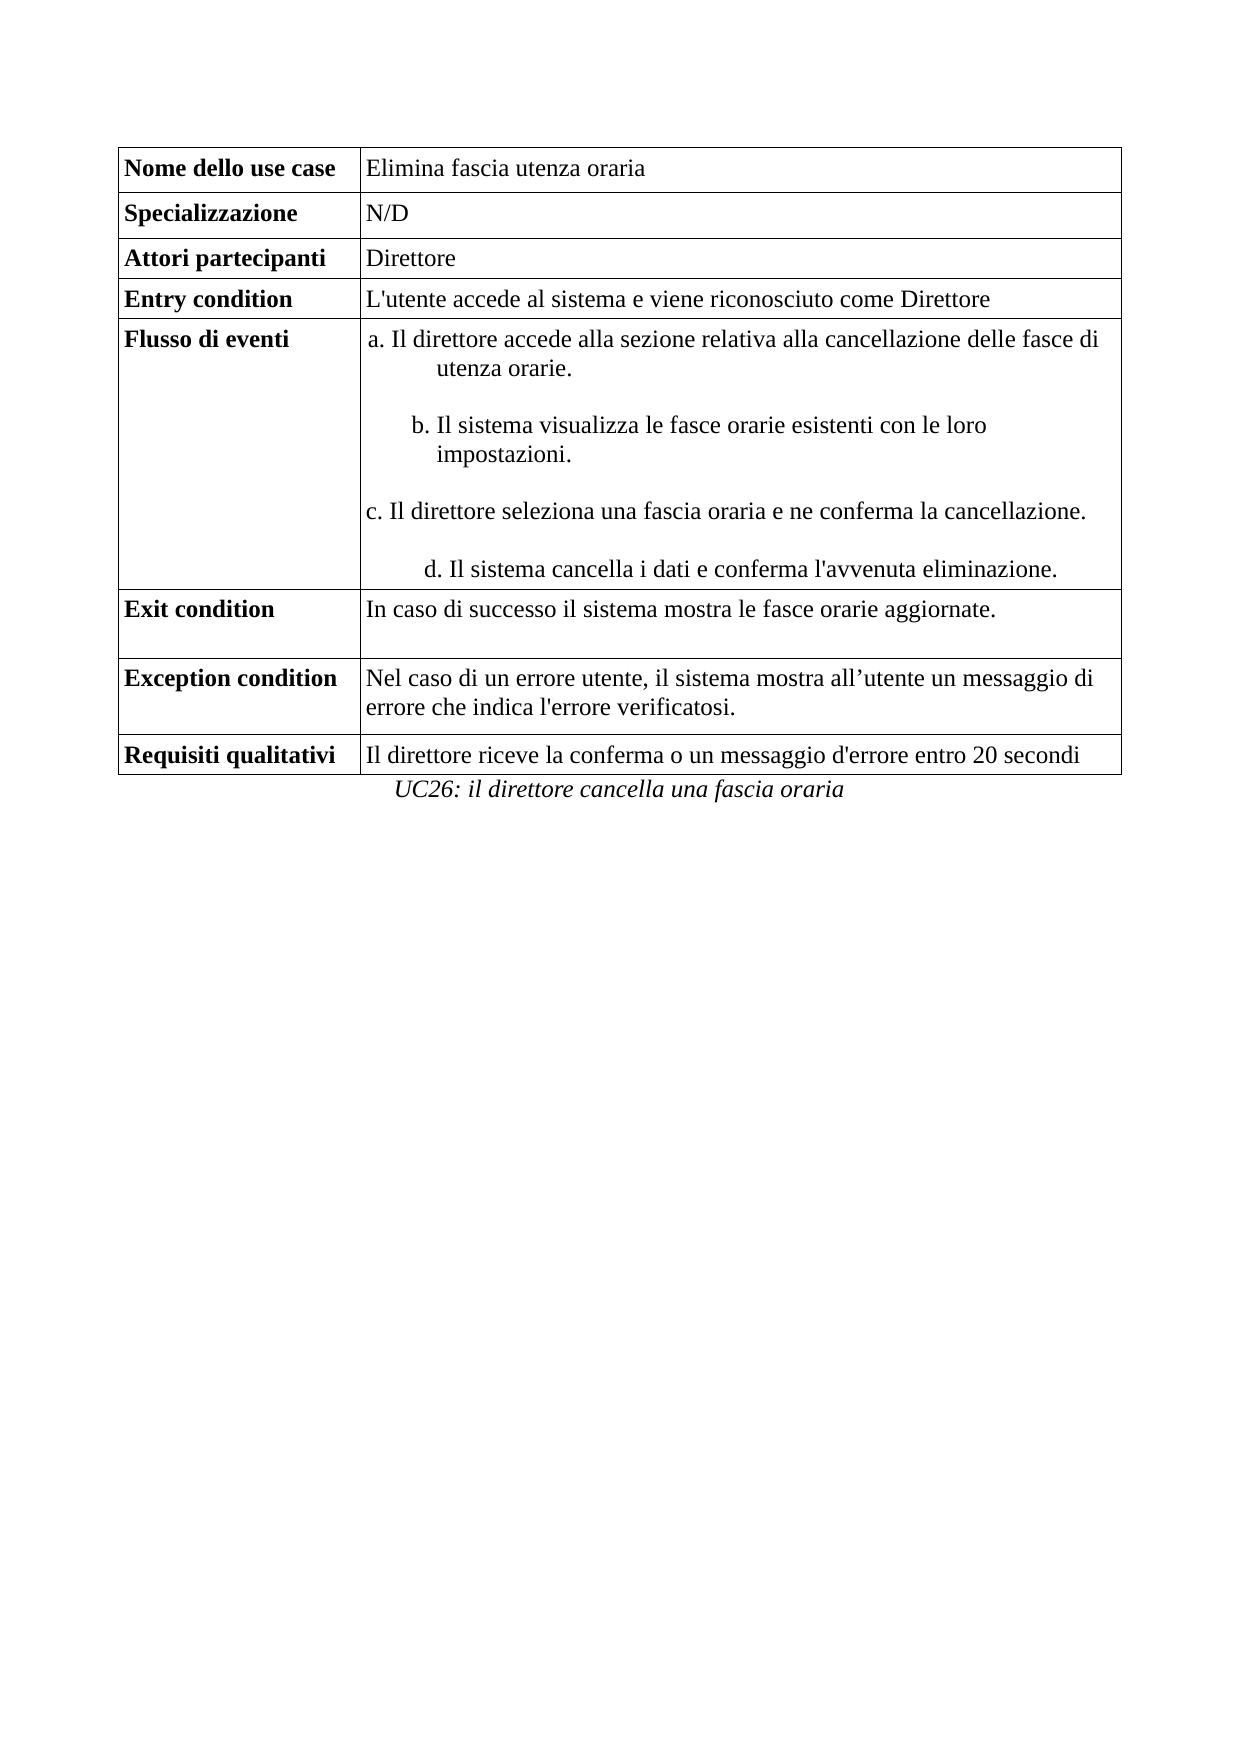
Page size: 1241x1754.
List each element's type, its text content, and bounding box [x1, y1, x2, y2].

text UC26: il direttore cancella una fascia oraria [118, 775, 1122, 803]
table_cell Exception condition [119, 659, 360, 734]
table_cell Flusso di eventi [119, 319, 360, 588]
table_cell Nel caso di un errore utente, il sistema mostra all’utente un messaggio di errore che indica l'errore verificatosi. [361, 659, 1121, 734]
table_cell L'utente accede al sistema e viene riconosciuto come Direttore [361, 279, 1121, 318]
table_cell Requisiti qualitativi [119, 735, 360, 774]
table_cell Entry condition [119, 279, 360, 318]
table_cell Il direttore riceve la conferma o un messaggio d'errore entro 20 secondi [361, 735, 1121, 774]
table_header Elimina fascia utenza oraria [361, 148, 1121, 192]
table_header Nome dello use case [119, 148, 360, 192]
table_cell In caso di successo il sistema mostra le fasce orarie aggiornate. [361, 590, 1121, 657]
table_cell N/D [361, 193, 1121, 237]
table_cell a. Il direttore accede alla sezione relativa alla cancellazione delle fasce di utenza orarie. b. Il sistema visualizza le fasce orarie esistenti con le loro impostazioni. c. Il direttore seleziona una fascia oraria e ne conferma la cancellazione. d. Il sistema cancella i dati e conferma l'avvenuta eliminazione. [361, 319, 1121, 588]
table_cell Specializzazione [119, 193, 360, 237]
table_cell Direttore [361, 239, 1121, 278]
table_cell Attori partecipanti [119, 239, 360, 278]
table_cell Exit condition [119, 590, 360, 657]
